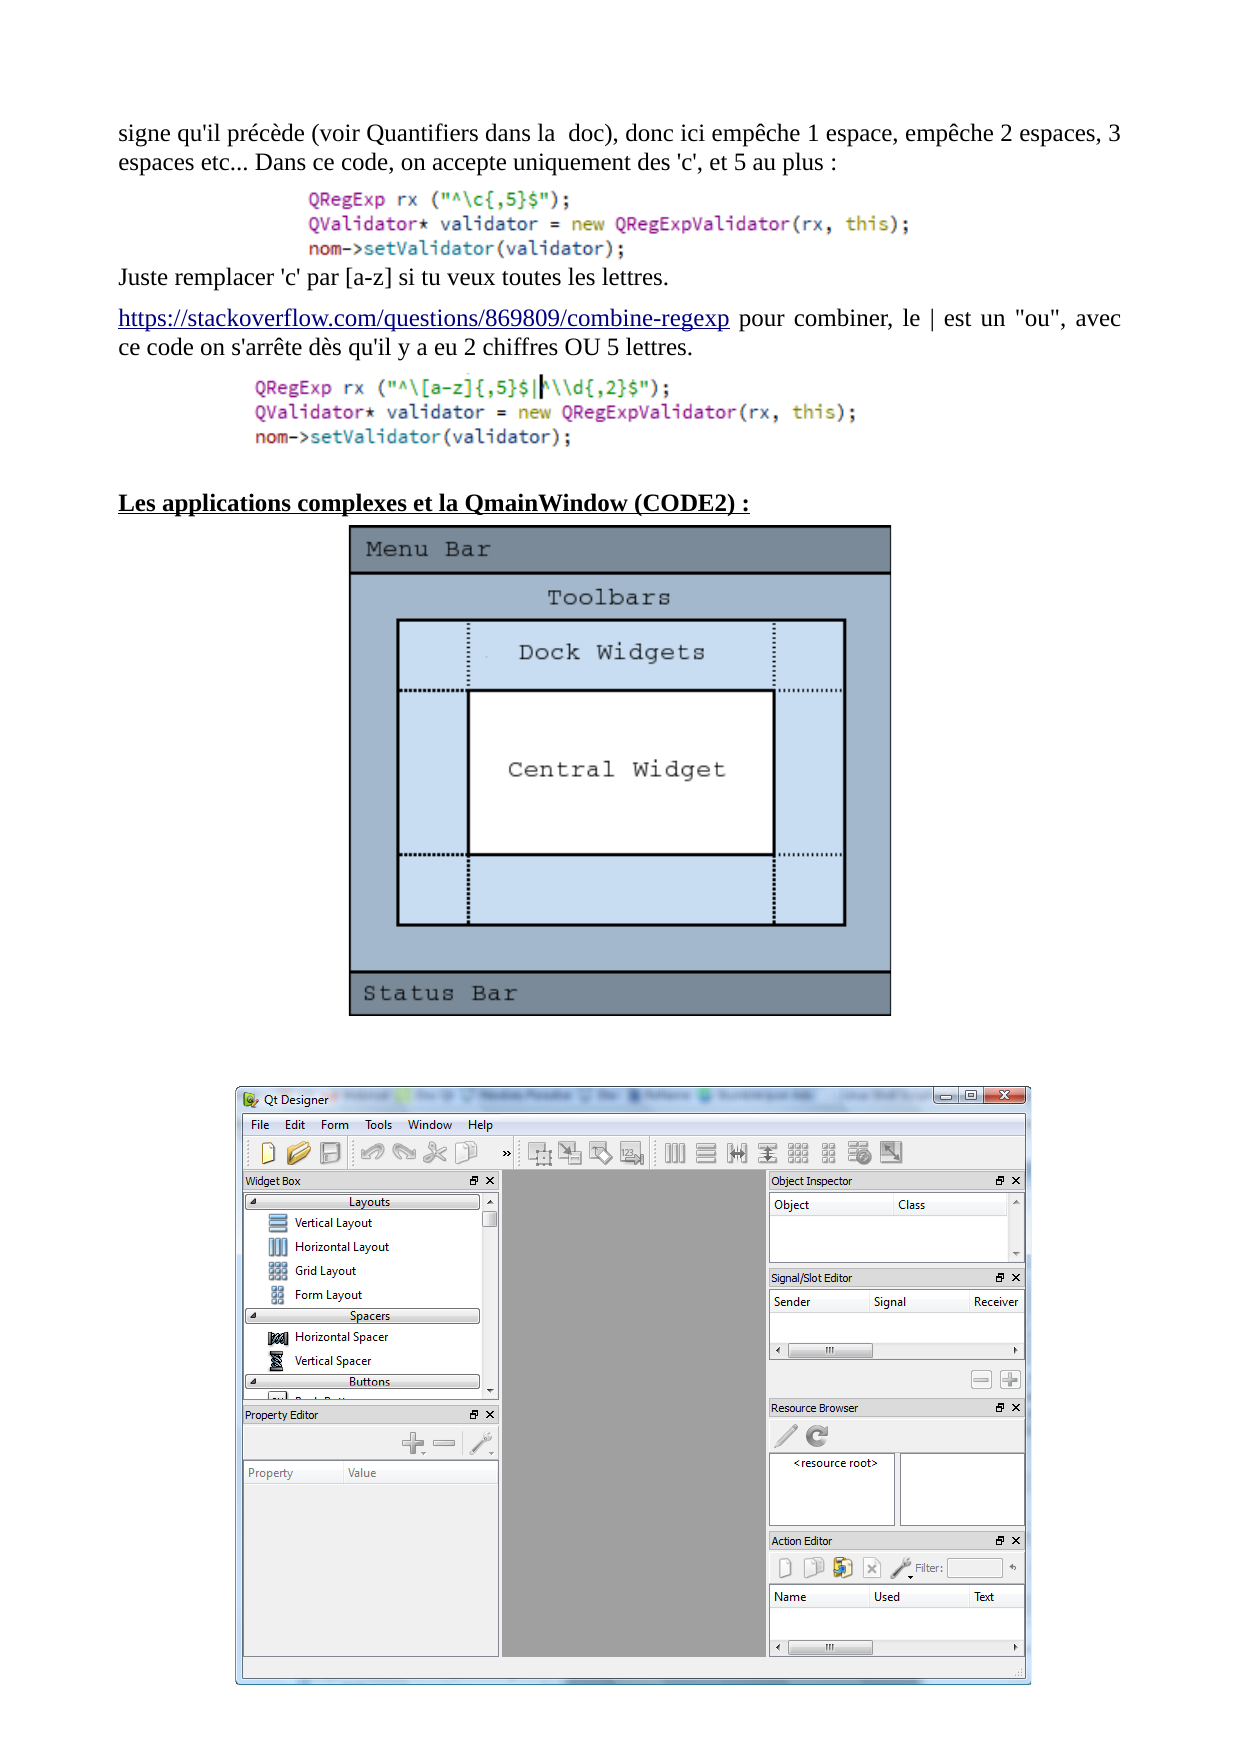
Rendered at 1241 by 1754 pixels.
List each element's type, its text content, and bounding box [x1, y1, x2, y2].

text Juste remplacer 'c' par [a-z] si tu veux toutes les lettres. [118, 188, 1122, 290]
text signe qu'il précède (voir Quantifiers dans la doc), donc ici empêche 1 espace, empêche 2 espaces, 3 espaces etc... Dans ce code, on accepte uniquement des 'c', et 5 au plus : [118, 118, 1122, 176]
text https://stackoverflow.com/questions/869809/combine-regexp pour combiner, le | est un "ou", avec ce code on s'arrête dès qu'il y a eu 2 chiffres OU 5 lettres. [118, 303, 1122, 360]
picture [235, 1086, 1032, 1685]
text Les applications complexes et la QmainWindow (CODE2) : [118, 488, 1122, 517]
picture [348, 525, 892, 1016]
